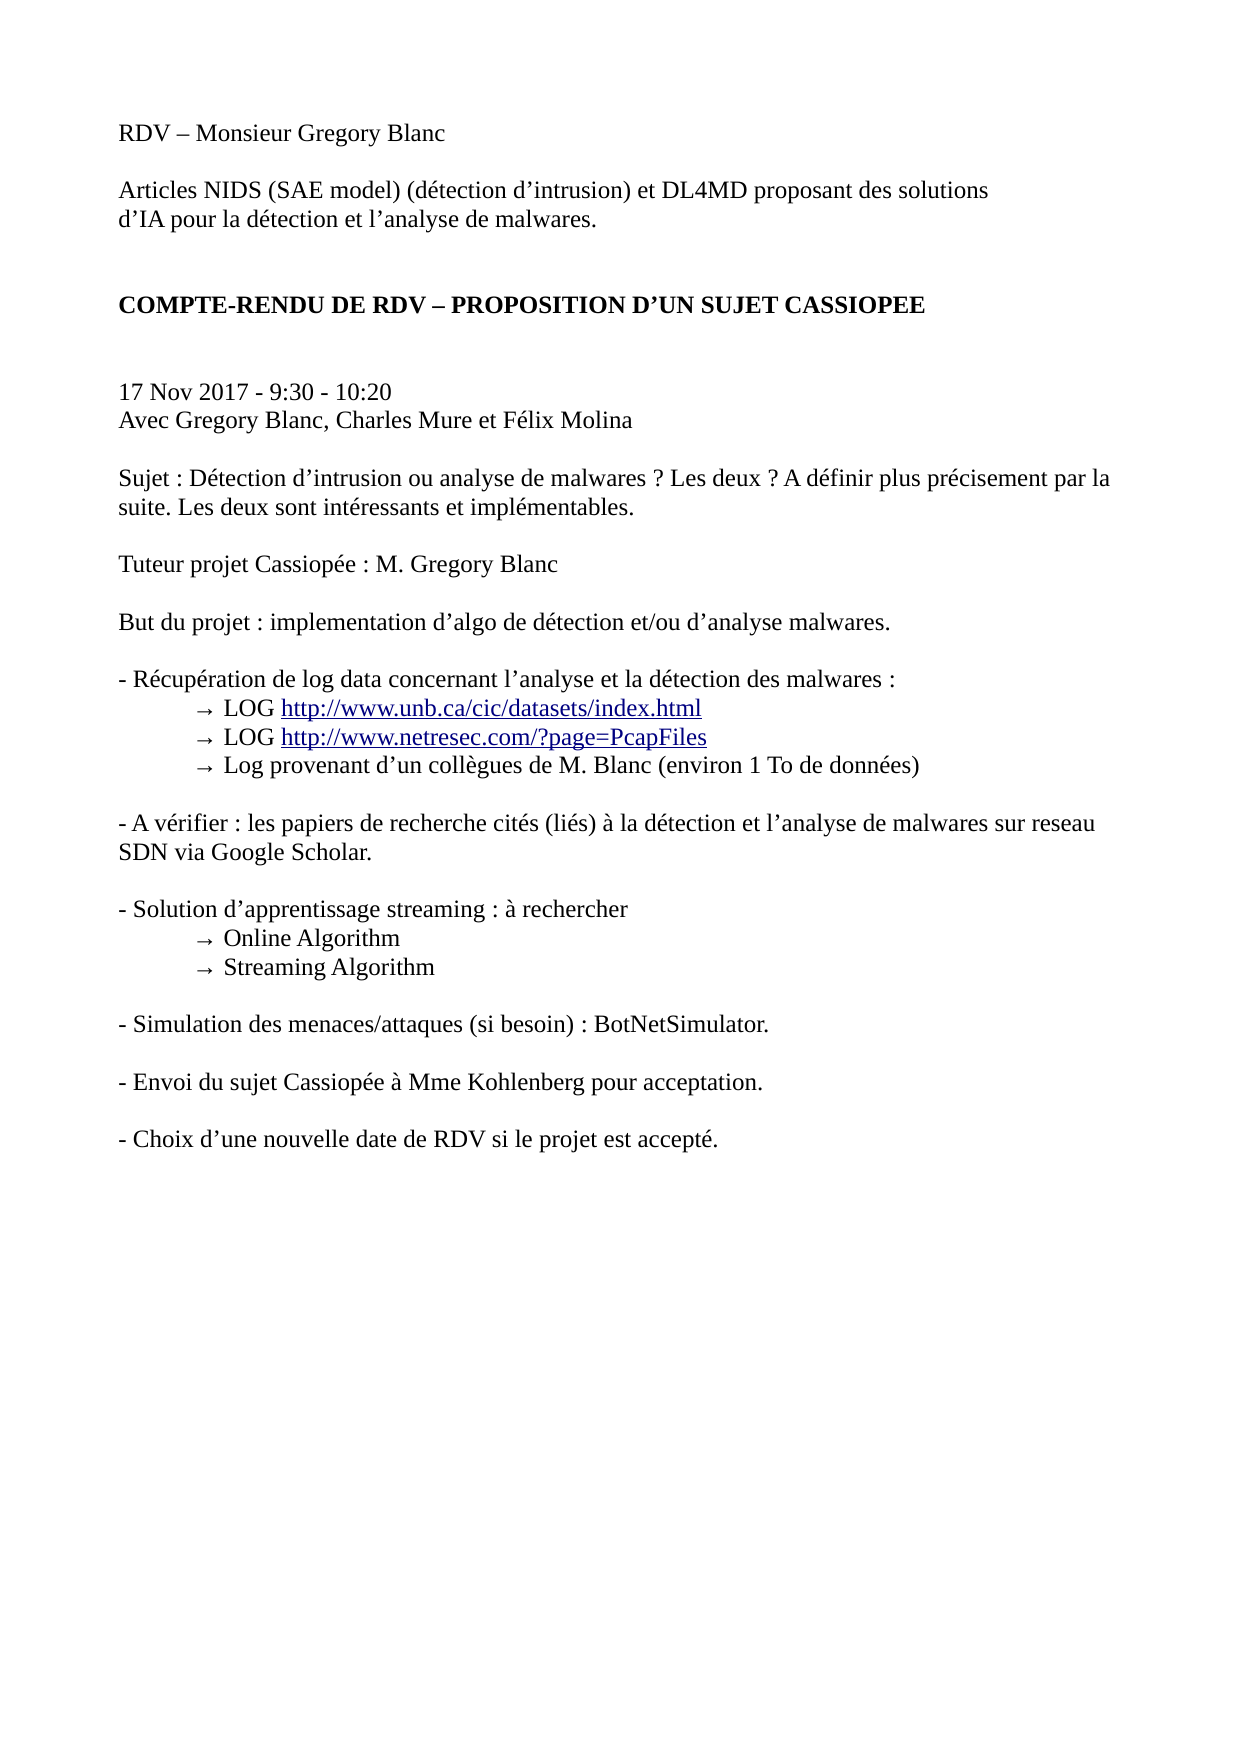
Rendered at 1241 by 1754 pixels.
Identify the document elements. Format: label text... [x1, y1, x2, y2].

text → LOG http://www.netresec.com/?page=PcapFiles [118, 722, 1122, 751]
text - A vérifier : les papiers de recherche cités (liés) à la détection et l’analyse de malwares sur reseau SDN via Google Scholar. [118, 808, 1122, 866]
text → Log provenant d’un collègues de M. Blanc (environ 1 To de données) [118, 751, 1122, 779]
text → Online Algorithm [118, 923, 1122, 952]
text - Simulation des menaces/attaques (si besoin) : BotNetSimulator. [118, 1009, 1122, 1038]
text - Choix d’une nouvelle date de RDV si le projet est accepté. [118, 1124, 1122, 1153]
text Articles NIDS (SAE model) (détection d’intrusion) et DL4MD proposant des solutions [118, 176, 1122, 204]
text - Récupération de log data concernant l’analyse et la détection des malwares : [118, 664, 1122, 693]
text → Streaming Algorithm [118, 952, 1122, 981]
text COMPTE-RENDU DE RDV – PROPOSITION D’UN SUJET CASSIOPEE [118, 291, 1122, 319]
text RDV – Monsieur Gregory Blanc [118, 118, 1122, 147]
text d’IA pour la détection et l’analyse de malwares. [118, 204, 1122, 233]
text Avec Gregory Blanc, Charles Mure et Félix Molina [118, 406, 1122, 434]
text → LOG http://www.unb.ca/cic/datasets/index.html [118, 693, 1122, 722]
text 17 Nov 2017 - 9:30 - 10:20 [118, 377, 1122, 406]
text But du projet : implementation d’algo de détection et/ou d’analyse malwares. [118, 607, 1122, 636]
text Sujet : Détection d’intrusion ou analyse de malwares ? Les deux ? A définir plus précisement par la suite. Les deux sont intéressants et implémentables. [118, 463, 1122, 521]
text Tuteur projet Cassiopée : M. Gregory Blanc [118, 549, 1122, 578]
text - Solution d’apprentissage streaming : à rechercher [118, 894, 1122, 923]
text - Envoi du sujet Cassiopée à Mme Kohlenberg pour acceptation. [118, 1067, 1122, 1096]
